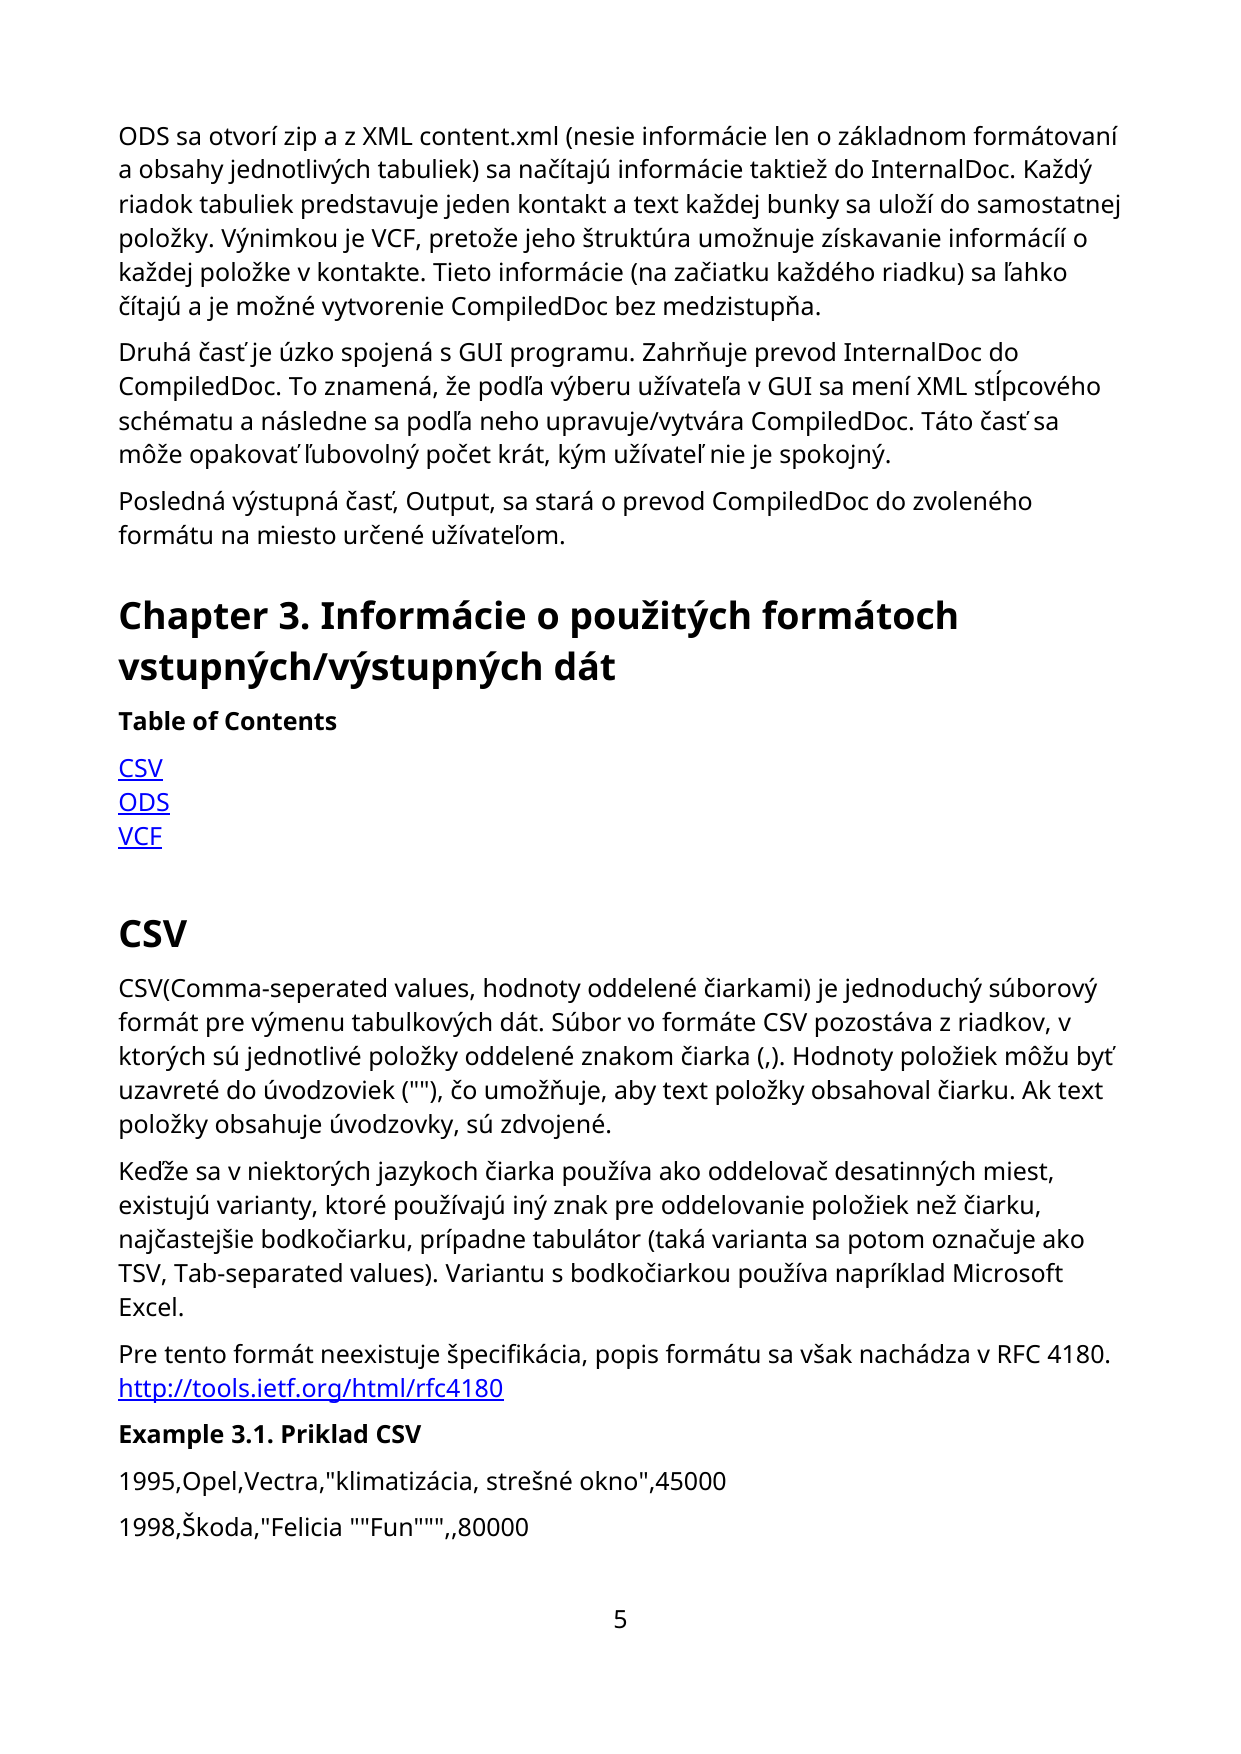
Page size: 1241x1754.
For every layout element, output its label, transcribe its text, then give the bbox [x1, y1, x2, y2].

subtitle CSV [118, 751, 1122, 784]
text ODS sa otvorí zip a z XML content.xml (nesie informácie len o základnom formátovaní a obsahy jednotlivých tabuliek) sa načítajú informácie taktiež do InternalDoc. Každý riadok tabuliek predstavuje jeden kontakt a text každej bunky sa uloží do samostatnej položky. Výnimkou je VCF, pretože jeho štruktúra umožnuje získavanie informácíí o každej položke v kontakte. Tieto informácie (na začiatku každého riadku) sa ľahko čítajú a je možné vytvorenie CompiledDoc bez medzistupňa. [118, 118, 1122, 322]
subtitle VCF [118, 819, 1122, 853]
text CSV(Comma-seperated values, hodnoty oddelené čiarkami) je jednoduchý súborový formát pre výmenu tabulkových dát. Súbor vo formáte CSV pozostáva z riadkov, v ktorých sú jednotlivé položky oddelené znakom čiarka (,). Hodnoty položiek môžu byť uzavreté do úvodzoviek (""), čo umožňuje, aby text položky obsahoval čiarku. Ak text položky obsahuje úvodzovky, sú zdvojené. [118, 971, 1122, 1141]
subtitle ODS [118, 784, 1122, 819]
text Table of Contents [118, 704, 1122, 738]
text 1995,Opel,Vectra,"klimatizácia, strešné okno",45000 [118, 1463, 1122, 1498]
text Druhá časť je úzko spojená s GUI programu. Zahrňuje prevod InternalDoc do CompiledDoc. To znamená, že podľa výberu užívateľa v GUI sa mení XML stĺpcového schématu a následne sa podľa neho upravuje/vytvára CompiledDoc. Táto časť sa môže opakovať ľubovolný počet krát, kým užívateľ nie je spokojný. [118, 335, 1122, 471]
text Keďže sa v niektorých jazykoch čiarka používa ako oddelovač desatinných miest, existujú varianty, ktoré používajú iný znak pre oddelovanie položiek než čiarku, najčastejšie bodkočiarku, prípadne tabulátor (taká varianta sa potom označuje ako TSV, Tab-separated values). Variantu s bodkočiarkou používa napríklad Microsoft Excel. [118, 1153, 1122, 1324]
subtitle CSV [118, 907, 1122, 958]
subtitle Chapter 3. Informácie o použitých formátoch vstupných/výstupných dát [118, 589, 1122, 691]
text Posledná výstupná časť, Output, sa stará o prevod CompiledDoc do zvoleného formátu na miesto určené užívateľom. [118, 484, 1122, 552]
text 1998,Škoda,"Felicia ""Fun""",,80000 [118, 1510, 1122, 1544]
text Pre tento formát neexistuje špecifikácia, popis formátu sa však nachádza v RFC 4180. http://tools.ietf.org/html/rfc4180 [118, 1336, 1122, 1404]
text Example 3.1. Priklad CSV [118, 1417, 1122, 1451]
